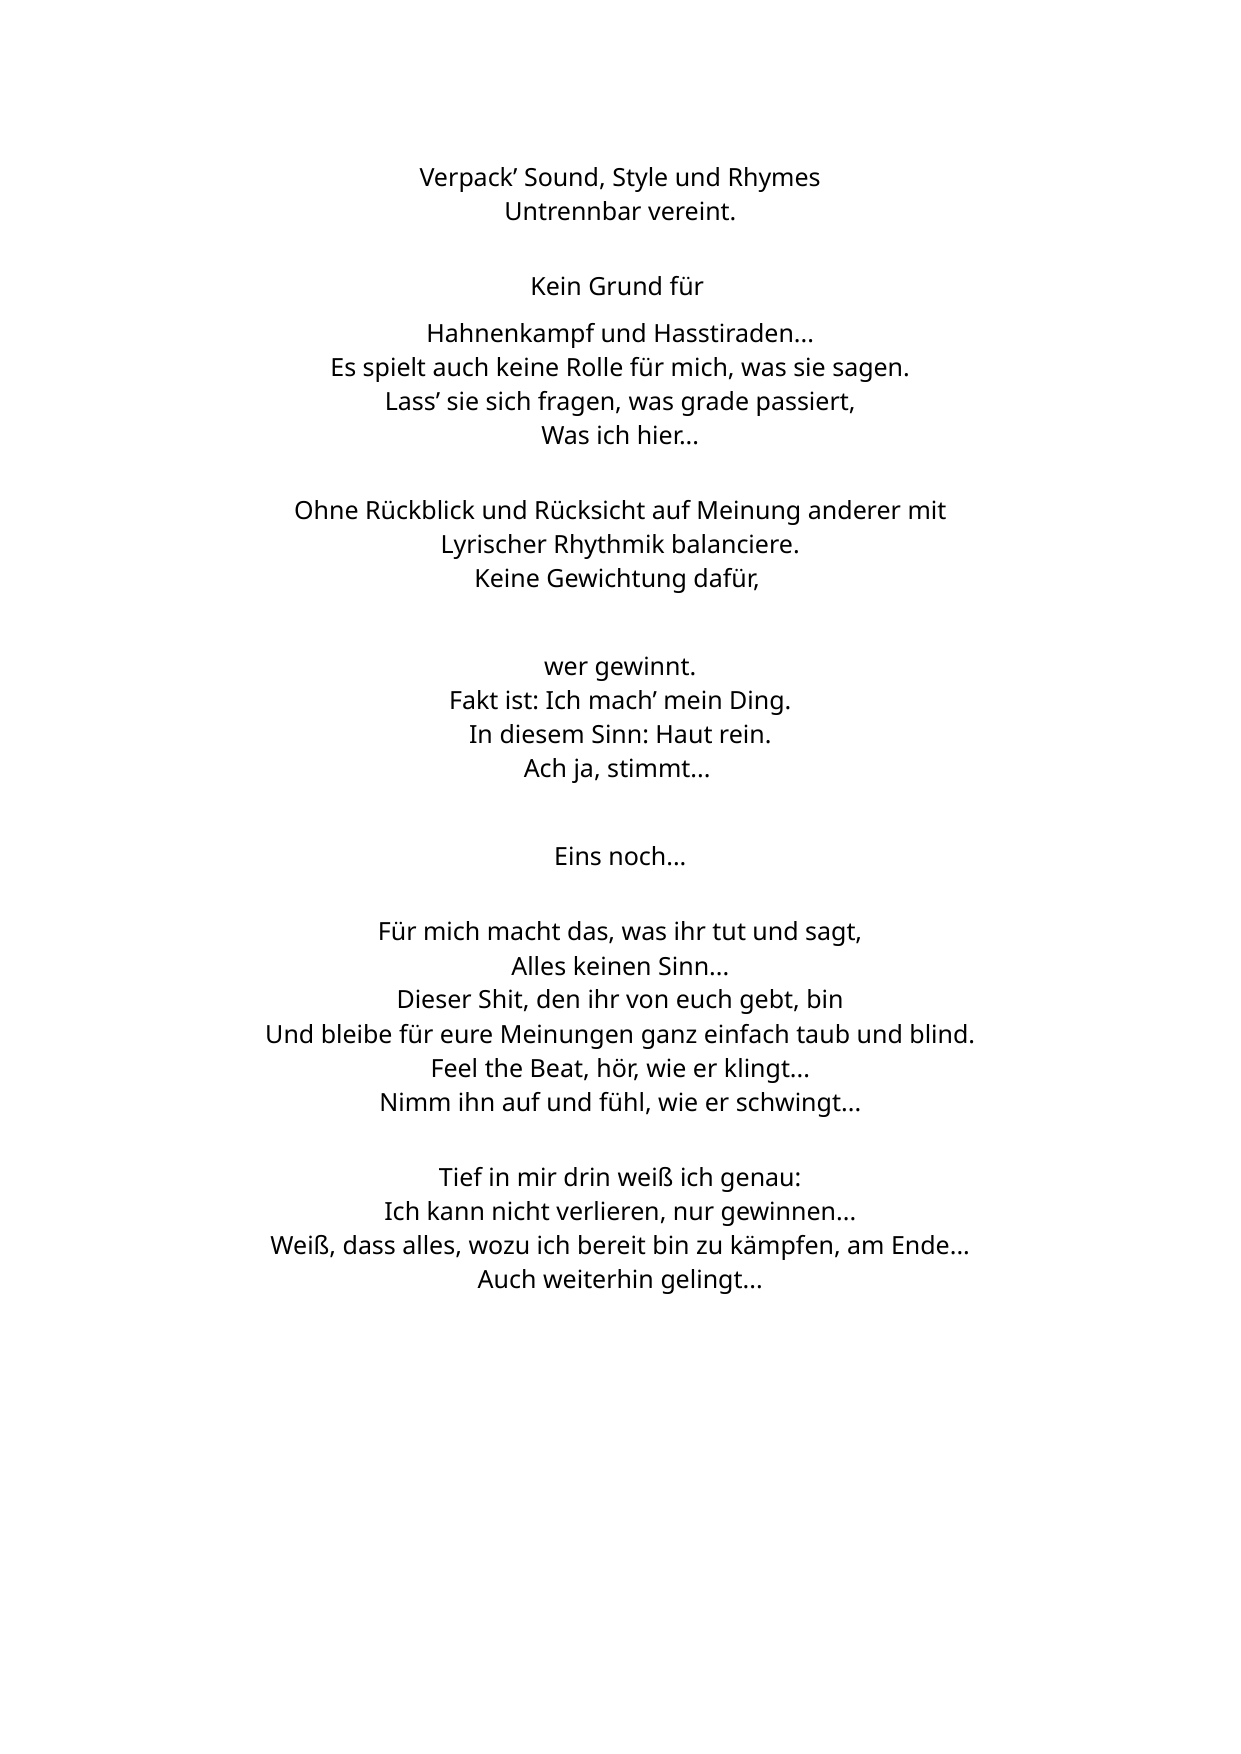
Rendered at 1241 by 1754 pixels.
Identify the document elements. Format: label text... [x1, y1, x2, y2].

text Tief in mir drin weiß ich genau: Ich kann nicht verlieren, nur gewinnen... Weiß, dass alles, wozu ich bereit bin zu kämpfen, am Ende... Auch weiterhin gelingt... [118, 1160, 1122, 1296]
text Für mich macht das, was ihr tut und sagt, Alles keinen Sinn... Dieser Shit, den ihr von euch gebt, bin Und bleibe für eure Meinungen ganz einfach taub und blind. Feel the Beat, hör, wie er klingt... Nimm ihn auf und fühl, wie er schwingt... [118, 914, 1122, 1147]
text Verpack’ Sound, Style und Rhymes Untrennbar vereint. [118, 159, 1122, 256]
text Ohne Rückblick und Rücksicht auf Meinung anderer mit Lyrischer Rhythmik balanciere. Keine Gewichtung dafür, [118, 493, 1122, 595]
text Kein Grund für [118, 269, 1122, 303]
text wer gewinnt. Fakt ist: Ich mach’ mein Ding. In diesem Sinn: Haut rein. Ach ja, stimmt... [118, 649, 1122, 785]
text Hahnenkampf und Hasstiraden... Es spielt auch keine Rolle für mich, was sie sagen. Lass’ sie sich fragen, was grade passiert, Was ich hier... [118, 315, 1122, 480]
text [118, 118, 1122, 147]
text Eins noch... [118, 839, 1122, 902]
